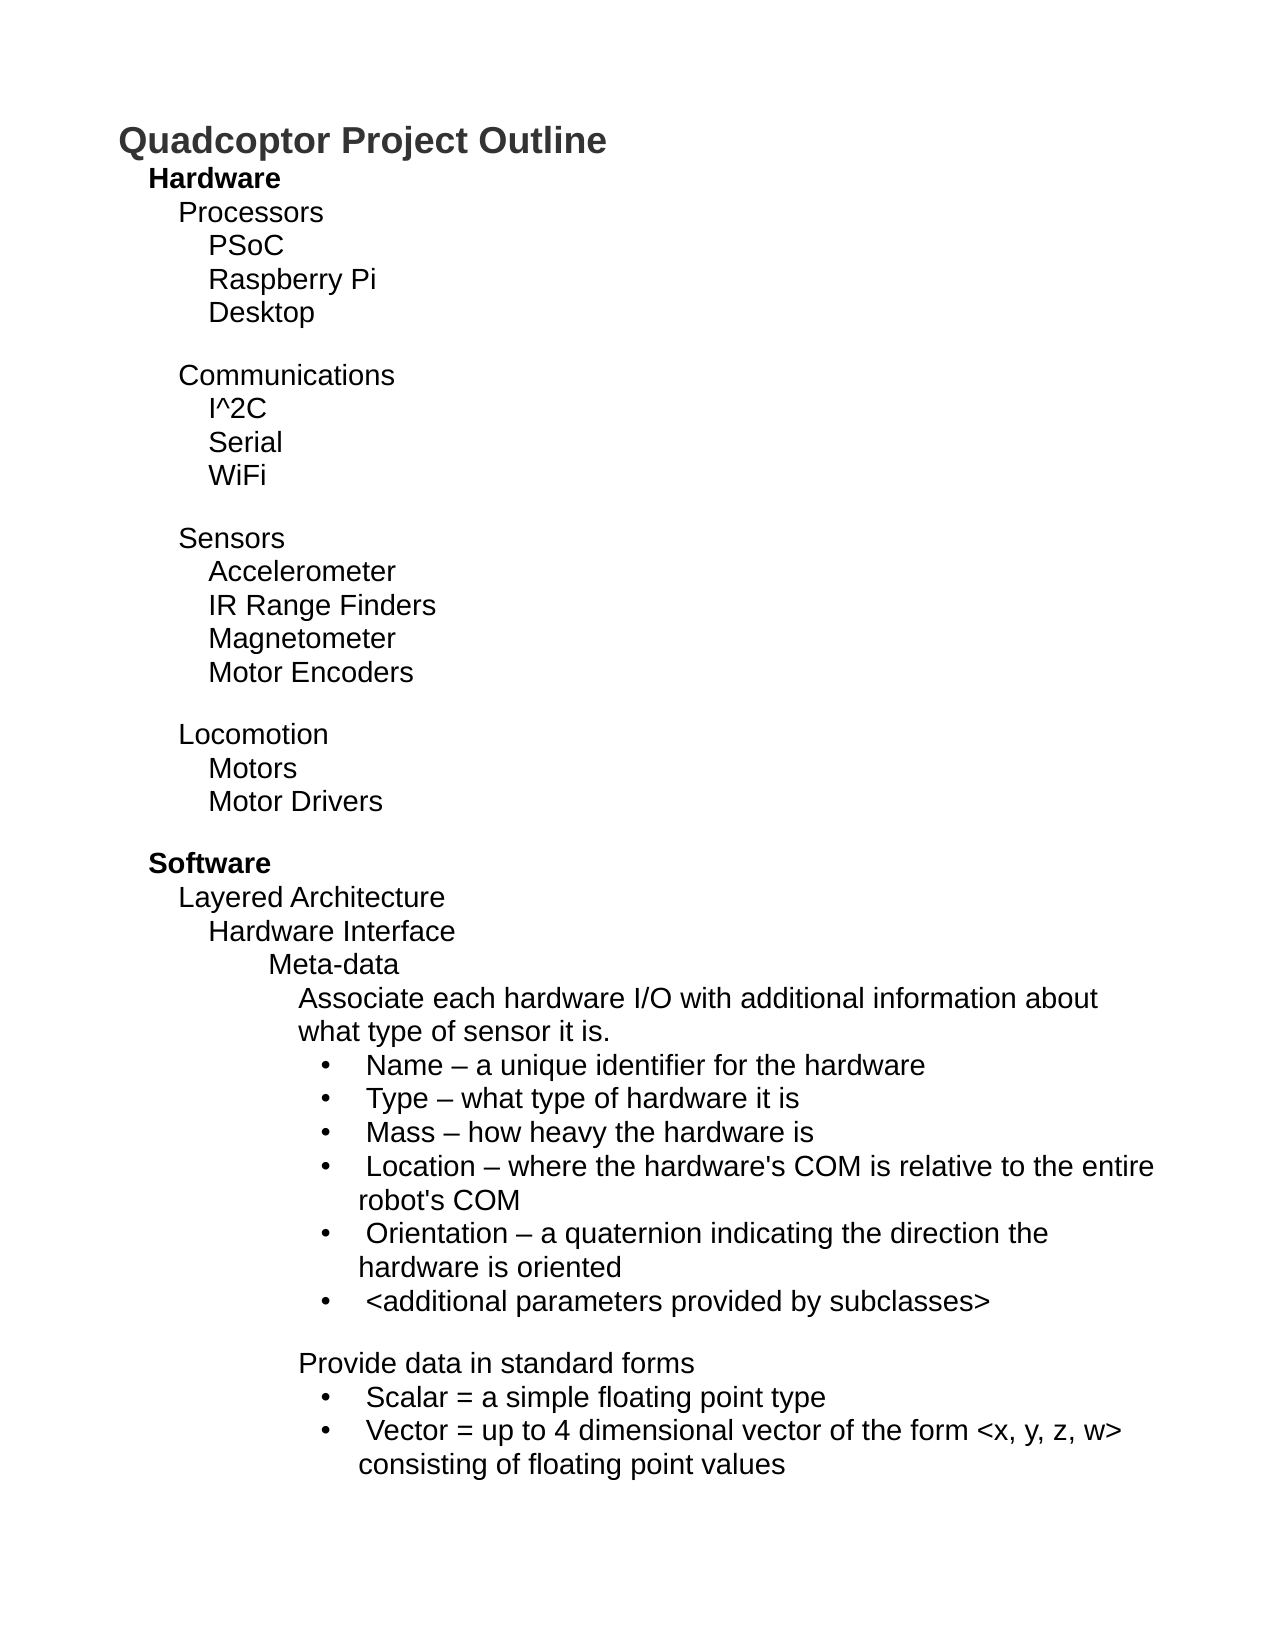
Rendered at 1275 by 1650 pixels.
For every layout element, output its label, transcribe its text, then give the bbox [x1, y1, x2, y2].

list Location – where the hardware's COM is relative to the entire robot's COM [321, 1149, 1157, 1216]
text Sensors [178, 521, 1157, 554]
text Meta-data [268, 947, 1157, 981]
text I^2C [208, 391, 1157, 425]
text Hardware Interface [208, 913, 1157, 947]
list <additional parameters provided by subclasses> [321, 1283, 1157, 1317]
text Motor Drivers [208, 784, 1157, 818]
text Provide data in standard forms [298, 1346, 1157, 1379]
text Processors [178, 195, 1157, 228]
text Magnetometer [208, 621, 1157, 655]
text Desktop [208, 295, 1157, 329]
text Quadcoptor Project Outline [118, 118, 1157, 161]
text Accelerometer [208, 554, 1157, 588]
text Motors [208, 751, 1157, 784]
text Motor Encoders [208, 655, 1157, 688]
list Scalar = a simple floating point type [321, 1379, 1157, 1413]
list Name – a unique identifier for the hardware [321, 1048, 1157, 1081]
text IR Range Finders [208, 588, 1157, 621]
text Raspberry Pi [208, 262, 1157, 295]
list Type – what type of hardware it is [321, 1081, 1157, 1115]
text Layered Architecture [178, 880, 1157, 913]
text Communications [178, 358, 1157, 391]
list Vector = up to 4 dimensional vector of the form <x, y, z, w> consisting of floating point values [321, 1413, 1157, 1481]
list Mass – how heavy the hardware is [321, 1115, 1157, 1149]
text PSoC [208, 228, 1157, 262]
list Orientation – a quaternion indicating the direction the hardware is oriented [321, 1216, 1157, 1283]
text Associate each hardware I/O with additional information about what type of sensor it is. [298, 981, 1157, 1048]
text Hardware [148, 161, 1157, 195]
text Locomotion [178, 717, 1157, 751]
text WiFi [208, 458, 1157, 492]
text Serial [208, 425, 1157, 458]
text Software [148, 846, 1157, 880]
